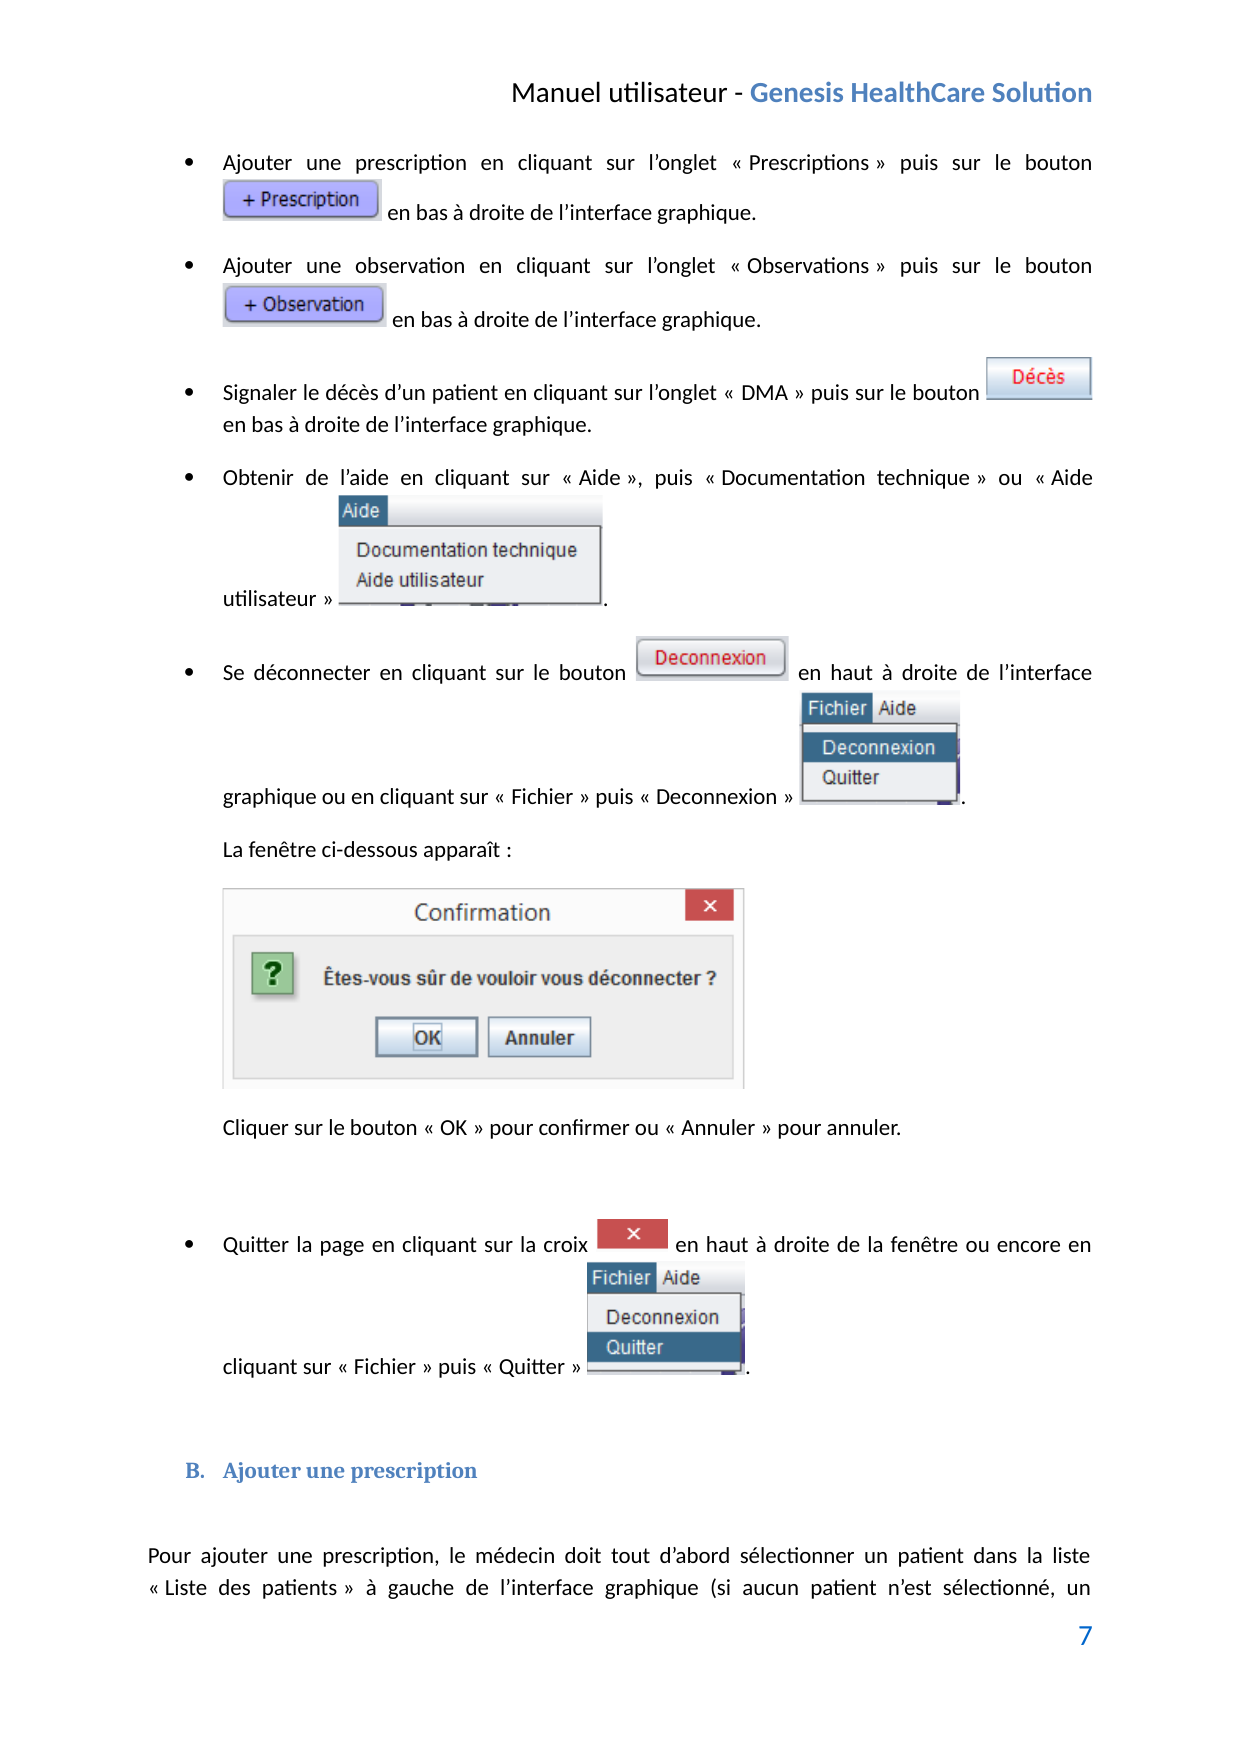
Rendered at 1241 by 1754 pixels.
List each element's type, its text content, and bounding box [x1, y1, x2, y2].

picture [222, 179, 382, 221]
picture [222, 888, 745, 1089]
text Pour ajouter une prescription, le médecin doit tout d’abord sélectionner un patient dans la liste « Liste des patients » à gauche de l’interface graphique (si aucun patient n’est sélectionné, un [148, 1541, 1093, 1602]
picture [635, 636, 789, 681]
list Signaler le décès d’un patient en cliquant sur l’onglet « DMA » puis sur le bouton en bas à droite de l’interface graphique. [185, 358, 1093, 438]
list La fenêtre ci-dessous apparaît : [223, 835, 1093, 863]
subtitle Ajouter une prescription [185, 1458, 1093, 1484]
list Cliquer sur le bouton « OK » pour confirmer ou « Annuler » pour annuler. [223, 1113, 1093, 1141]
list Se déconnecter en cliquant sur le bouton en haut à droite de l’interface graphique ou en cliquant sur « Fichier » puis « Deconnexion » . [185, 637, 1093, 810]
picture [222, 283, 387, 327]
picture [799, 690, 961, 805]
list Obtenir de l’aide en cliquant sur « Aide », puis « Documentation technique » ou « Aide utilisateur » . [185, 463, 1093, 612]
picture [986, 357, 1093, 400]
list Ajouter une prescription en cliquant sur l’onglet « Prescriptions » puis sur le bouton en bas à droite de l’interface graphique. [185, 148, 1093, 226]
picture [338, 495, 603, 606]
picture [587, 1261, 745, 1375]
picture [596, 1219, 668, 1252]
list Ajouter une observation en cliquant sur l’onglet « Observations » puis sur le bouton en bas à droite de l’interface graphique. [185, 251, 1093, 333]
list Quitter la page en cliquant sur la croix en haut à droite de la fenêtre ou encore en cliquant sur « Fichier » puis « Quitter » . [185, 1219, 1093, 1380]
